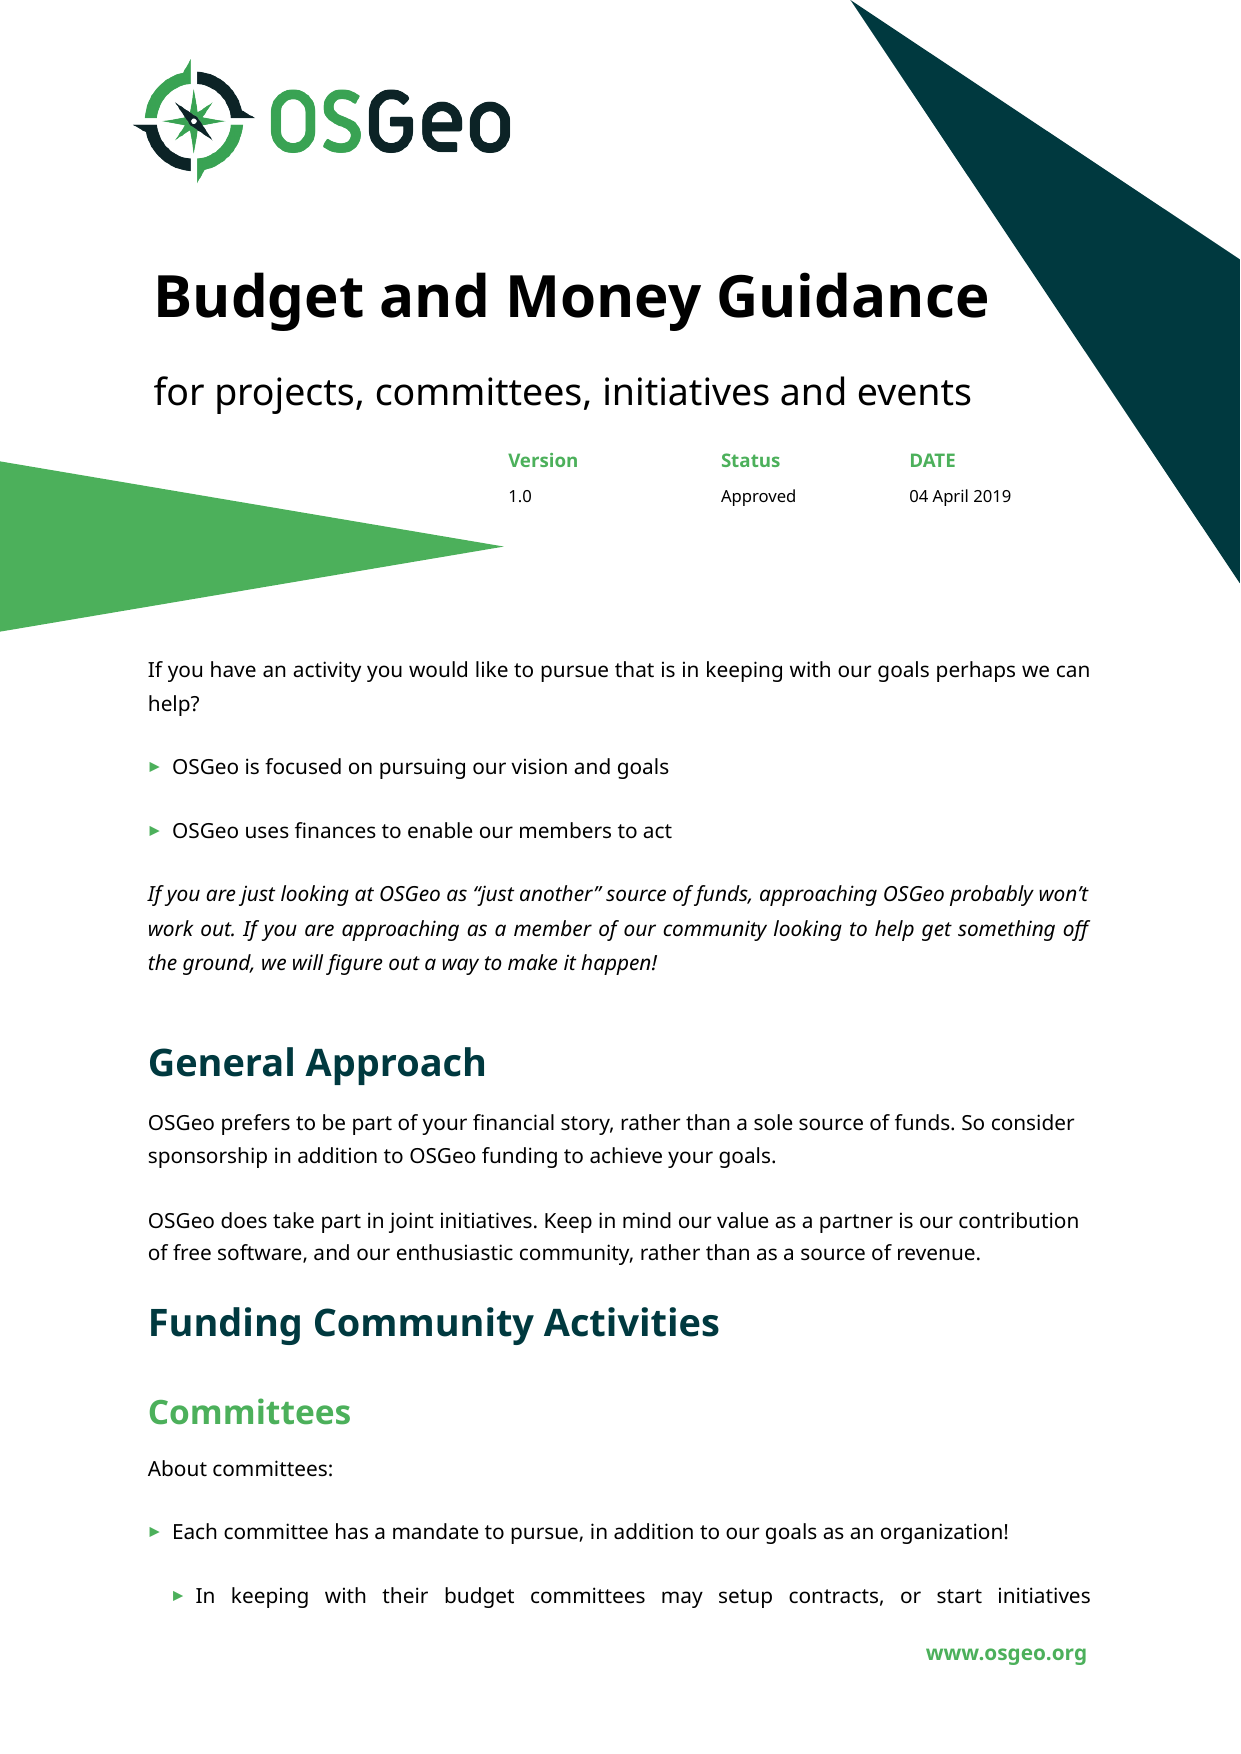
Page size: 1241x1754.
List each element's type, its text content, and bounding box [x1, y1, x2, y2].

text If you have an activity you would like to pursue that is in keeping with our goals perhaps we can help? [148, 655, 1093, 717]
table_cell Approved [715, 479, 903, 655]
text If you are just looking at OSGeo as “just another” source of funds, approaching OSGeo probably won’t work out. If you are approaching as a member of our community looking to help get something off the ground, we will figure out a way to make it happen! [148, 879, 1093, 976]
text About committees: [148, 1454, 1093, 1482]
list OSGeo is focused on pursuing our vision and goals [148, 752, 1093, 781]
picture [132, 59, 511, 184]
list In keeping with their budget committees may setup contracts, or start initiatives [171, 1581, 1093, 1609]
text OSGeo prefers to be part of your financial story, rather than a sole source of funds. So consider sponsorship in addition to OSGeo funding to achieve your goals. [148, 1108, 1093, 1169]
table_header DATE [904, 442, 1093, 479]
table_cell 04 April 2019 [904, 479, 1093, 655]
subtitle Funding Community Activities [148, 1296, 1093, 1348]
table_header Version [502, 442, 715, 479]
table_cell 1.0 [502, 479, 715, 655]
subtitle Committees [148, 1389, 1093, 1434]
table_header Budget and Money Guidance for projects, committees, initiatives and events [148, 224, 1098, 442]
list Each committee has a mandate to pursue, in addition to our goals as an organization! [148, 1517, 1093, 1546]
subtitle General Approach [148, 1036, 1093, 1088]
table_header Status [715, 442, 903, 479]
text OSGeo does take part in joint initiatives. Keep in mind our value as a partner is our contribution of free software, and our enthusiastic community, rather than as a source of revenue. [148, 1206, 1093, 1267]
list OSGeo uses finances to enable our members to act [148, 816, 1093, 844]
